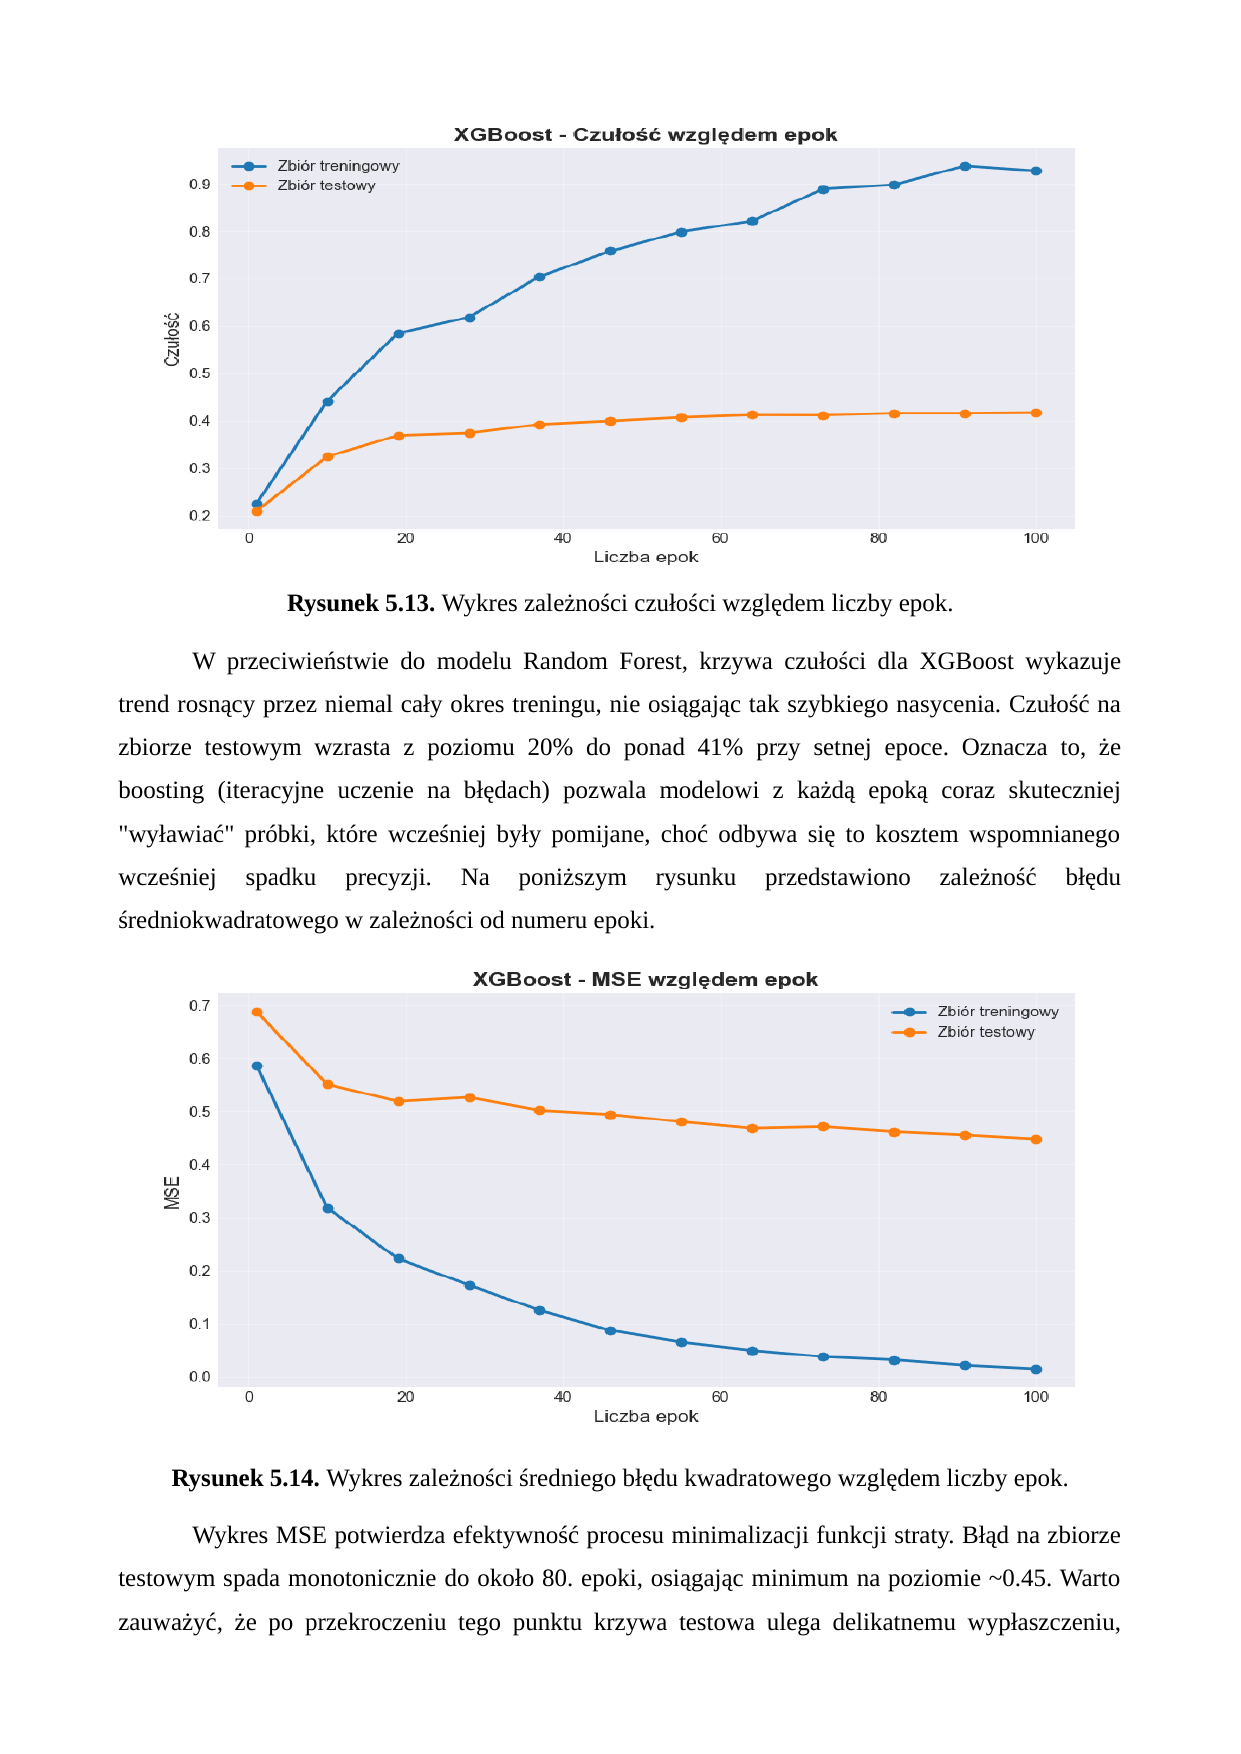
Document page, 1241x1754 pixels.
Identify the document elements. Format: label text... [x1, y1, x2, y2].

picture [153, 962, 1087, 1434]
picture [153, 118, 1087, 574]
text W przeciwieństwie do modelu Random Forest, krzywa czułości dla XGBoost wykazuje trend rosnący przez niemal cały okres treningu, nie osiągając tak szybkiego nasycenia. Czułość na zbiorze testowym wzrasta z poziomu 20% do ponad 41% przy setnej epoce. Oznacza to, że boosting (iteracyjne uczenie na błędach) pozwala modelowi z każdą epoką coraz skuteczniej "wyławiać" próbki, które wcześniej były pomijane, choć odbywa się to kosztem wspomnianego wcześniej spadku precyzji. Na poniższym rysunku przedstawiono zależność błędu średniokwadratowego w zależności od numeru epoki. [118, 646, 1122, 934]
text Rysunek 5.13. Wykres zależności czułości względem liczby epok. [118, 118, 1122, 617]
text Rysunek 5.14. Wykres zależności średniego błędu kwadratowego względem liczby epok. [118, 1463, 1122, 1491]
text Wykres MSE potwierdza efektywność procesu minimalizacji funkcji straty. Błąd na zbiorze testowym spada monotonicznie do około 80. epoki, osiągając minimum na poziomie ~0.45. Warto zauważyć, że po przekroczeniu tego punktu krzywa testowa ulega delikatnemu wypłaszczeniu, [118, 1520, 1122, 1635]
